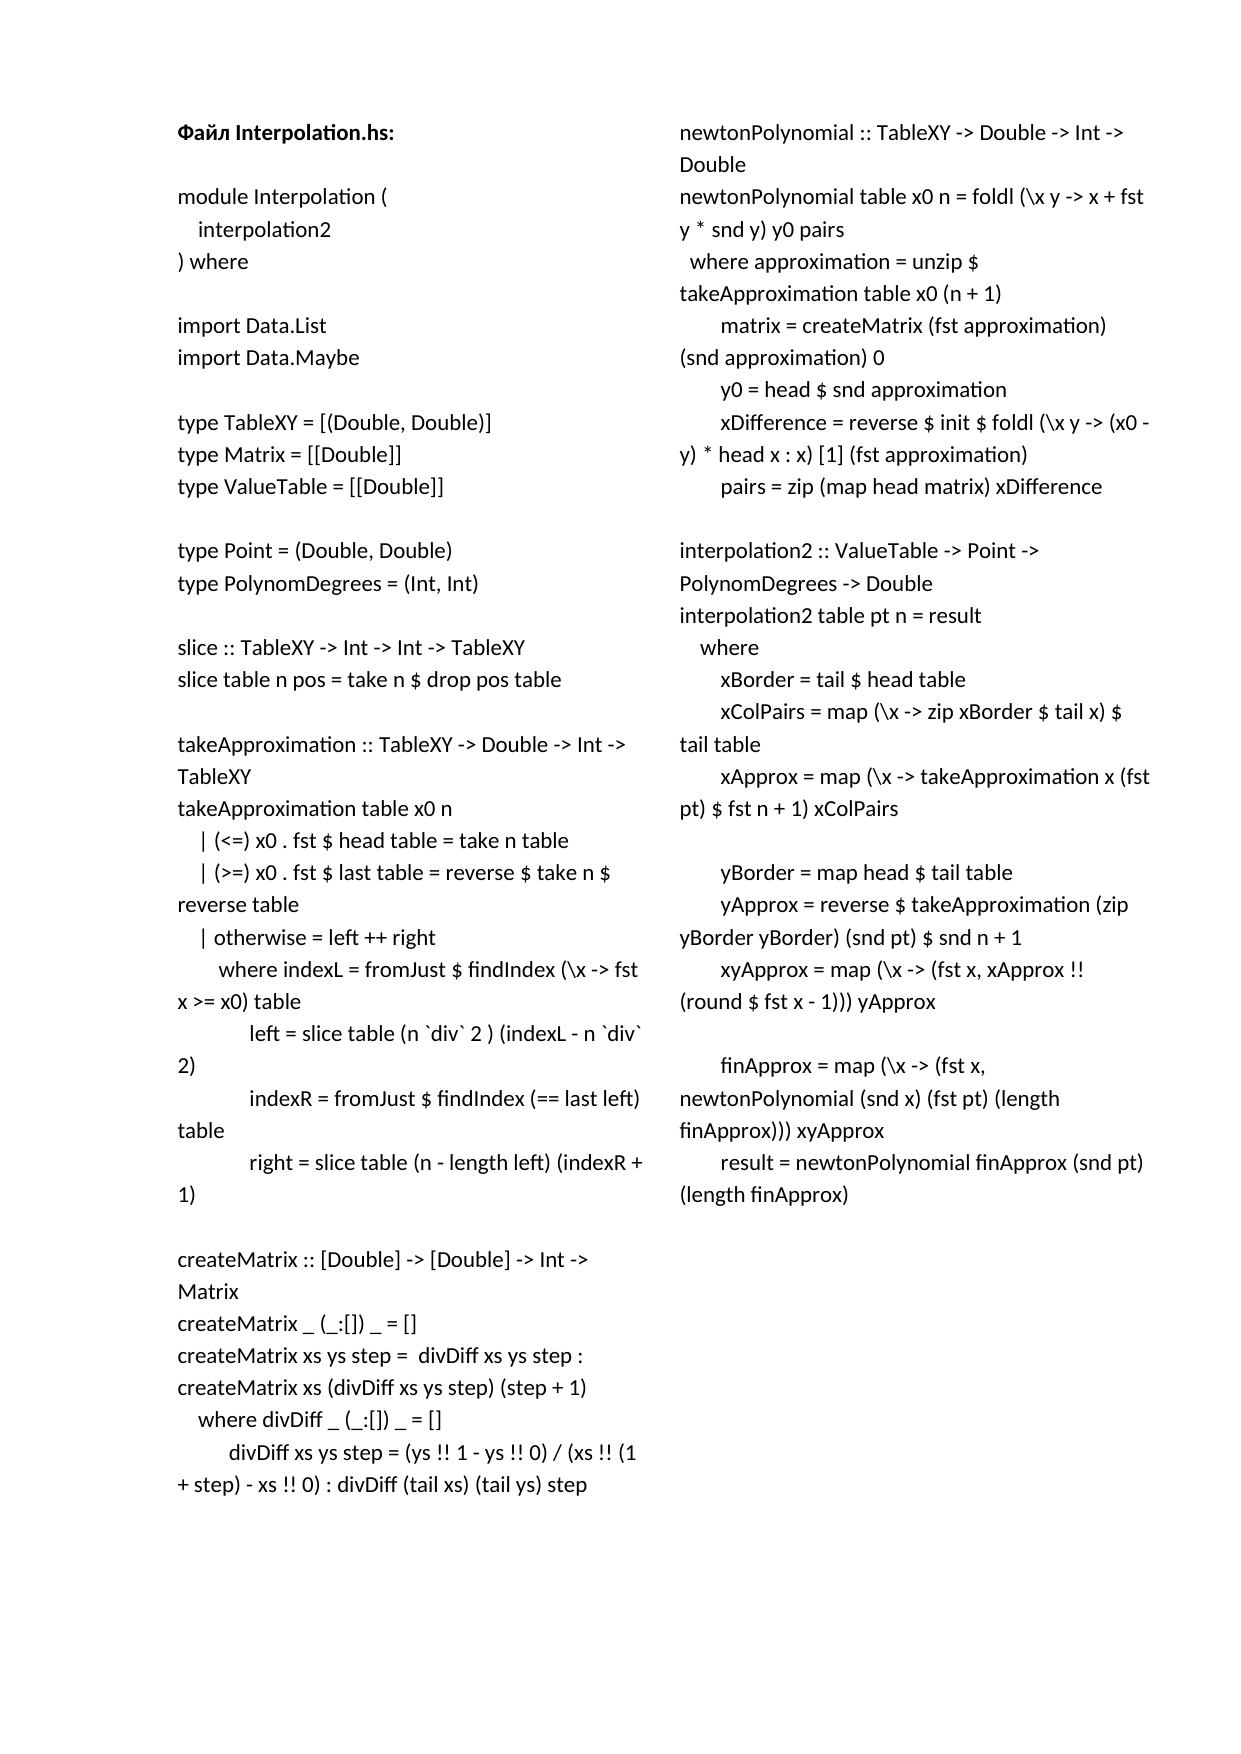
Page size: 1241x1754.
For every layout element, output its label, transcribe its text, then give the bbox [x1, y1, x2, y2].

text createMatrix xs ys step = divDiff xs ys step : createMatrix xs (divDiff xs ys step) (step + 1) [177, 1341, 649, 1401]
text finApprox = map (\x -> (fst x, newtonPolynomial (snd x) (fst pt) (length finApprox))) xyApprox [679, 1052, 1152, 1144]
text indexR = fromJust $ findIndex (== last left) table [177, 1084, 649, 1144]
text xApprox = map (\x -> takeApproximation x (fst pt) $ fst n + 1) xColPairs [679, 762, 1152, 822]
text newtonPolynomial table x0 n = foldl (\x y -> x + fst y * snd y) y0 pairs [679, 182, 1152, 243]
text | (<=) x0 . fst $ head table = take n table [177, 826, 649, 854]
text type TableXY = [(Double, Double)] [177, 408, 649, 436]
text takeApproximation table x0 n [177, 794, 649, 822]
text type PolynomDegrees = (Int, Int) [177, 569, 649, 597]
text xDifference = reverse $ init $ foldl (\x y -> (x0 - y) * head x : x) [1] (fst approximation) [679, 408, 1152, 468]
text import Data.List [177, 311, 649, 339]
text yBorder = map head $ tail table [679, 858, 1152, 886]
text interpolation2 :: ValueTable -> Point -> PolynomDegrees -> Double [679, 537, 1152, 597]
text import Data.Maybe [177, 343, 649, 371]
text divDiff xs ys step = (ys !! 1 - ys !! 0) / (xs !! (1 + step) - xs !! 0) : divDiff (tail xs) (tail ys) step [177, 1438, 649, 1498]
text slice table n pos = take n $ drop pos table [177, 665, 649, 693]
text module Interpolation ( [177, 182, 649, 211]
text takeApproximation :: TableXY -> Double -> Int -> TableXY [177, 730, 649, 790]
text xColPairs = map (\x -> zip xBorder $ tail x) $ tail table [679, 697, 1152, 758]
text newtonPolynomial :: TableXY -> Double -> Int -> Double [679, 118, 1152, 178]
text type ValueTable = [[Double]] [177, 472, 649, 500]
text xyApprox = map (\x -> (fst x, xApprox !! (round $ fst x - 1))) yApprox [679, 955, 1152, 1015]
text xBorder = tail $ head table [679, 665, 1152, 693]
text where indexL = fromJust $ findIndex (\x -> fst x >= x0) table [177, 955, 649, 1015]
text createMatrix _ (_:[]) _ = [] [177, 1309, 649, 1337]
text where approximation = unzip $ takeApproximation table x0 (n + 1) [679, 247, 1152, 307]
text interpolation2 table pt n = result [679, 601, 1152, 629]
text where [679, 633, 1152, 661]
text interpolation2 [177, 215, 649, 243]
text matrix = createMatrix (fst approximation) (snd approximation) 0 [679, 311, 1152, 371]
text type Matrix = [[Double]] [177, 440, 649, 468]
text slice :: TableXY -> Int -> Int -> TableXY [177, 633, 649, 661]
text createMatrix :: [Double] -> [Double] -> Int -> Matrix [177, 1245, 649, 1305]
text Файл Interpolation.hs: [177, 118, 649, 146]
text where divDiff _ (_:[]) _ = [] [177, 1406, 649, 1434]
text ) where [177, 247, 649, 275]
text left = slice table (n `div` 2 ) (indexL - n `div` 2) [177, 1019, 649, 1079]
text | (>=) x0 . fst $ last table = reverse $ take n $ reverse table [177, 858, 649, 919]
text type Point = (Double, Double) [177, 537, 649, 564]
text y0 = head $ snd approximation [679, 376, 1152, 404]
text pairs = zip (map head matrix) xDifference [679, 472, 1152, 500]
text right = slice table (n - length left) (indexR + 1) [177, 1148, 649, 1208]
text result = newtonPolynomial finApprox (snd pt) (length finApprox) [679, 1148, 1152, 1208]
text yApprox = reverse $ takeApproximation (zip yBorder yBorder) (snd pt) $ snd n + 1 [679, 891, 1152, 951]
text | otherwise = left ++ right [177, 923, 649, 951]
